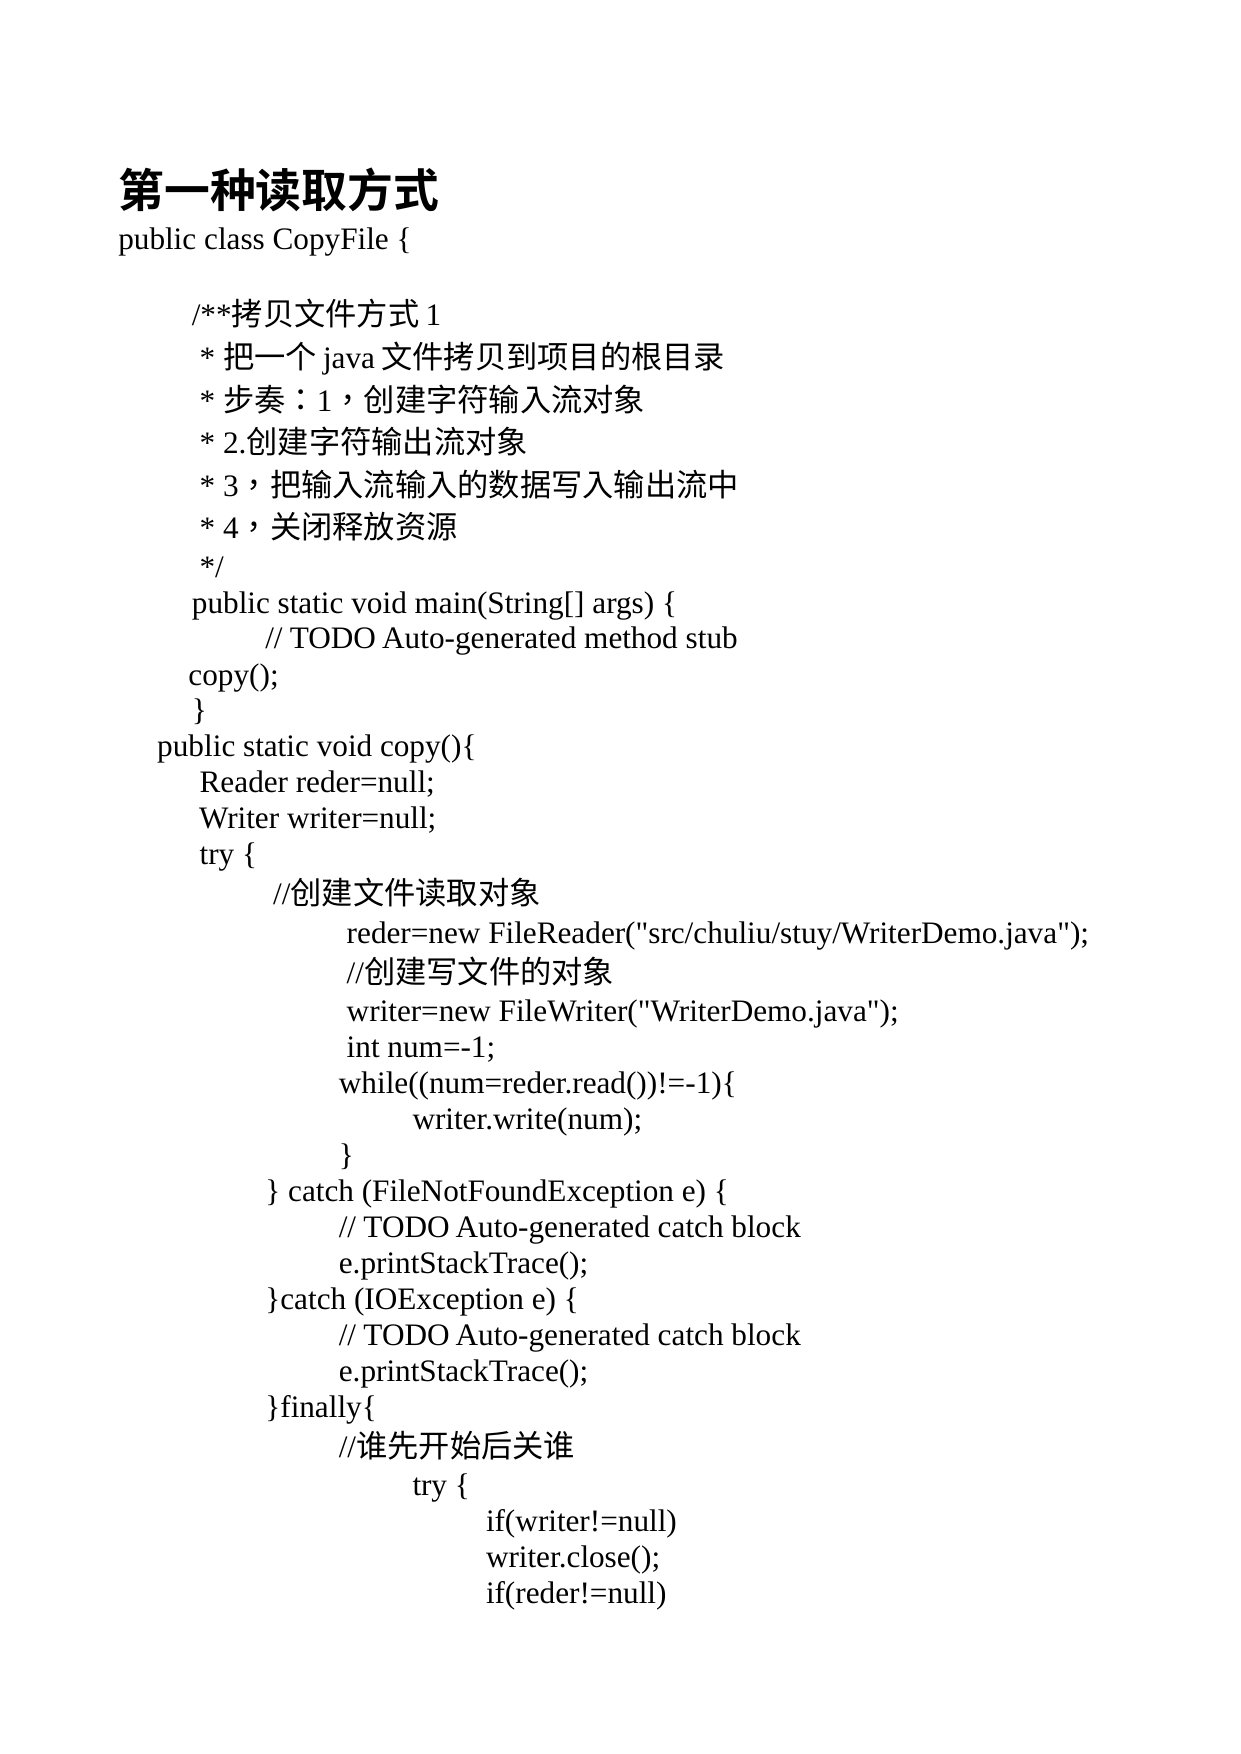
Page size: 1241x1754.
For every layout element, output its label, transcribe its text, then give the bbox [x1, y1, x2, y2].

text public class CopyFile { [118, 220, 1122, 256]
text try { [118, 1466, 1122, 1502]
text try { [118, 835, 1122, 871]
text */ [118, 548, 1122, 584]
text * 3，把输入流输入的数据写入输出流中 [118, 463, 1122, 505]
text e.printStackTrace(); [118, 1352, 1122, 1388]
text writer.close(); [118, 1538, 1122, 1574]
text public static void main(String[] args) { [118, 584, 1122, 620]
text Reader reder=null; [118, 763, 1122, 799]
text * 4，关闭释放资源 [118, 505, 1122, 548]
text Writer writer=null; [118, 799, 1122, 835]
text // TODO Auto-generated method stub [118, 620, 1122, 656]
text while((num=reder.read())!=-1){ [118, 1064, 1122, 1100]
text * 步奏：1，创建字符输入流对象 [118, 377, 1122, 420]
text public static void copy(){ [118, 728, 1122, 763]
text if(writer!=null) [118, 1502, 1122, 1538]
text // TODO Auto-generated catch block [118, 1208, 1122, 1244]
text }finally{ [118, 1388, 1122, 1424]
text } [118, 1136, 1122, 1172]
text //创建写文件的对象 [118, 950, 1122, 992]
text * 把一个java文件拷贝到项目的根目录 [118, 335, 1122, 377]
text }catch (IOException e) { [118, 1280, 1122, 1316]
text } [118, 692, 1122, 728]
text // TODO Auto-generated catch block [118, 1316, 1122, 1352]
text /**拷贝文件方式1 [118, 292, 1122, 335]
text 第一种读取方式 [118, 154, 1122, 220]
text int num=-1; [118, 1028, 1122, 1064]
text //谁先开始后关谁 [118, 1424, 1122, 1466]
text copy(); [118, 656, 1122, 692]
text //创建文件读取对象 [118, 871, 1122, 914]
text e.printStackTrace(); [118, 1244, 1122, 1280]
text if(reder!=null) [118, 1574, 1122, 1610]
text writer.write(num); [118, 1100, 1122, 1136]
text * 2.创建字符输出流对象 [118, 420, 1122, 463]
text } catch (FileNotFoundException e) { [118, 1172, 1122, 1208]
text writer=new FileWriter("WriterDemo.java"); [118, 992, 1122, 1028]
text reder=new FileReader("src/chuliu/stuy/WriterDemo.java"); [118, 914, 1122, 950]
